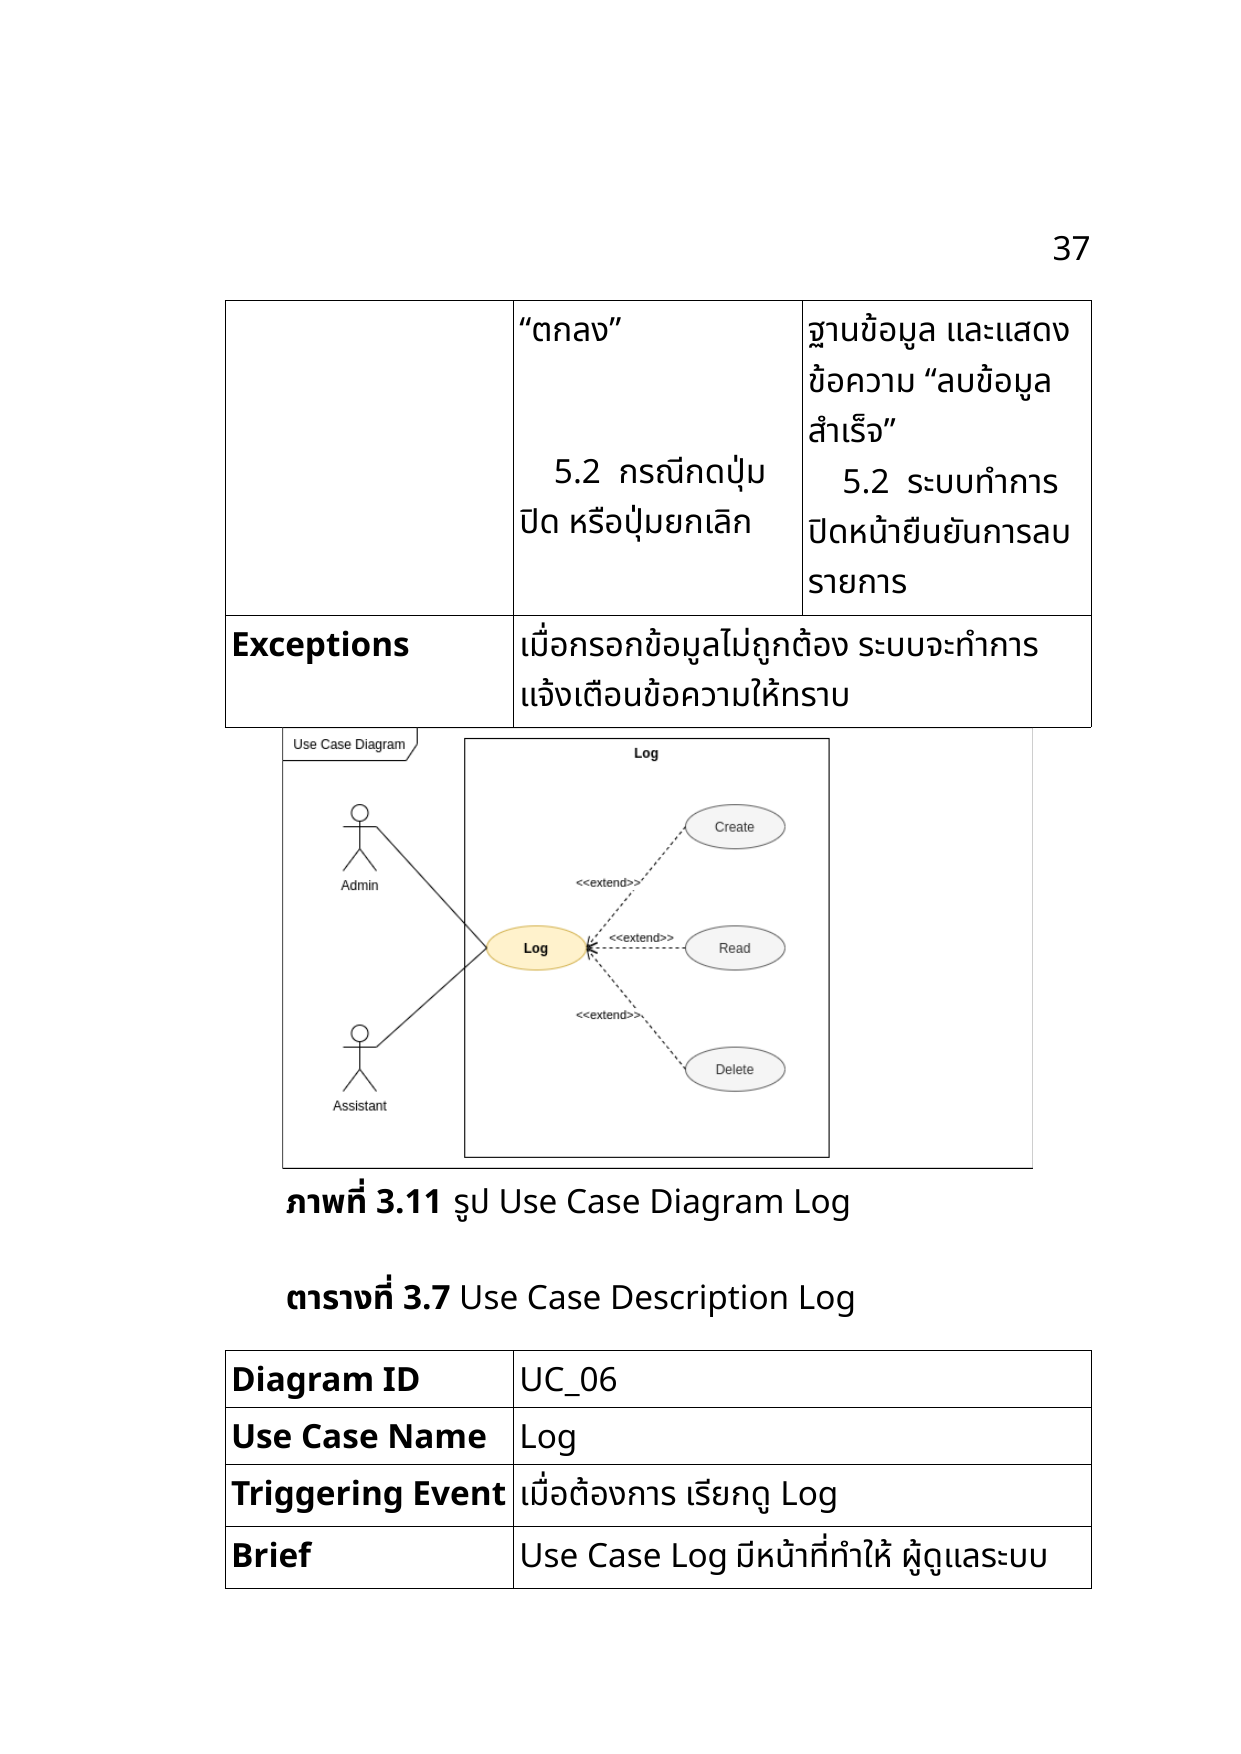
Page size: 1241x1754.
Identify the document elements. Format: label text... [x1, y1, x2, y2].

table_cell เมื่อต้องการ เรียกดู Log [514, 1465, 1091, 1526]
table_cell [226, 301, 513, 615]
table_cell Log [514, 1408, 1091, 1464]
table_cell ฐานข้อมูล และแสดงข้อความ “ลบข้อมูลสำเร็จ” 5.2 ระบบทำการปิดหน้ายืนยันการลบรายการ [803, 301, 1091, 615]
table_cell เมื่อกรอกข้อมูลไม่ถูกต้อง ระบบจะทำการแจ้งเตือนข้อความให้ทราบ [514, 616, 1091, 727]
text ภาพที่ 3.11 รูป Use Case Diagram Log [225, 728, 1091, 1229]
table_cell Use Case Logมีหน้าที่ทำให้ ผู้ดูแลระบบ [514, 1527, 1091, 1588]
table_header UC_06 [514, 1351, 1091, 1407]
table_cell Brief [226, 1527, 513, 1588]
table_cell “ตกลง” 5.2 กรณีกดปุ่มปิด หรือปุ่มยกเลิก [514, 301, 802, 615]
table_cell Exceptions [226, 616, 513, 727]
text ตารางที่ 3.7 Use Case Description Log [225, 1274, 1091, 1325]
table_cell Triggering Event [226, 1465, 513, 1526]
table_cell Use Case Name [226, 1408, 513, 1464]
table_header Diagram ID [226, 1351, 513, 1407]
picture [282, 727, 1033, 1169]
